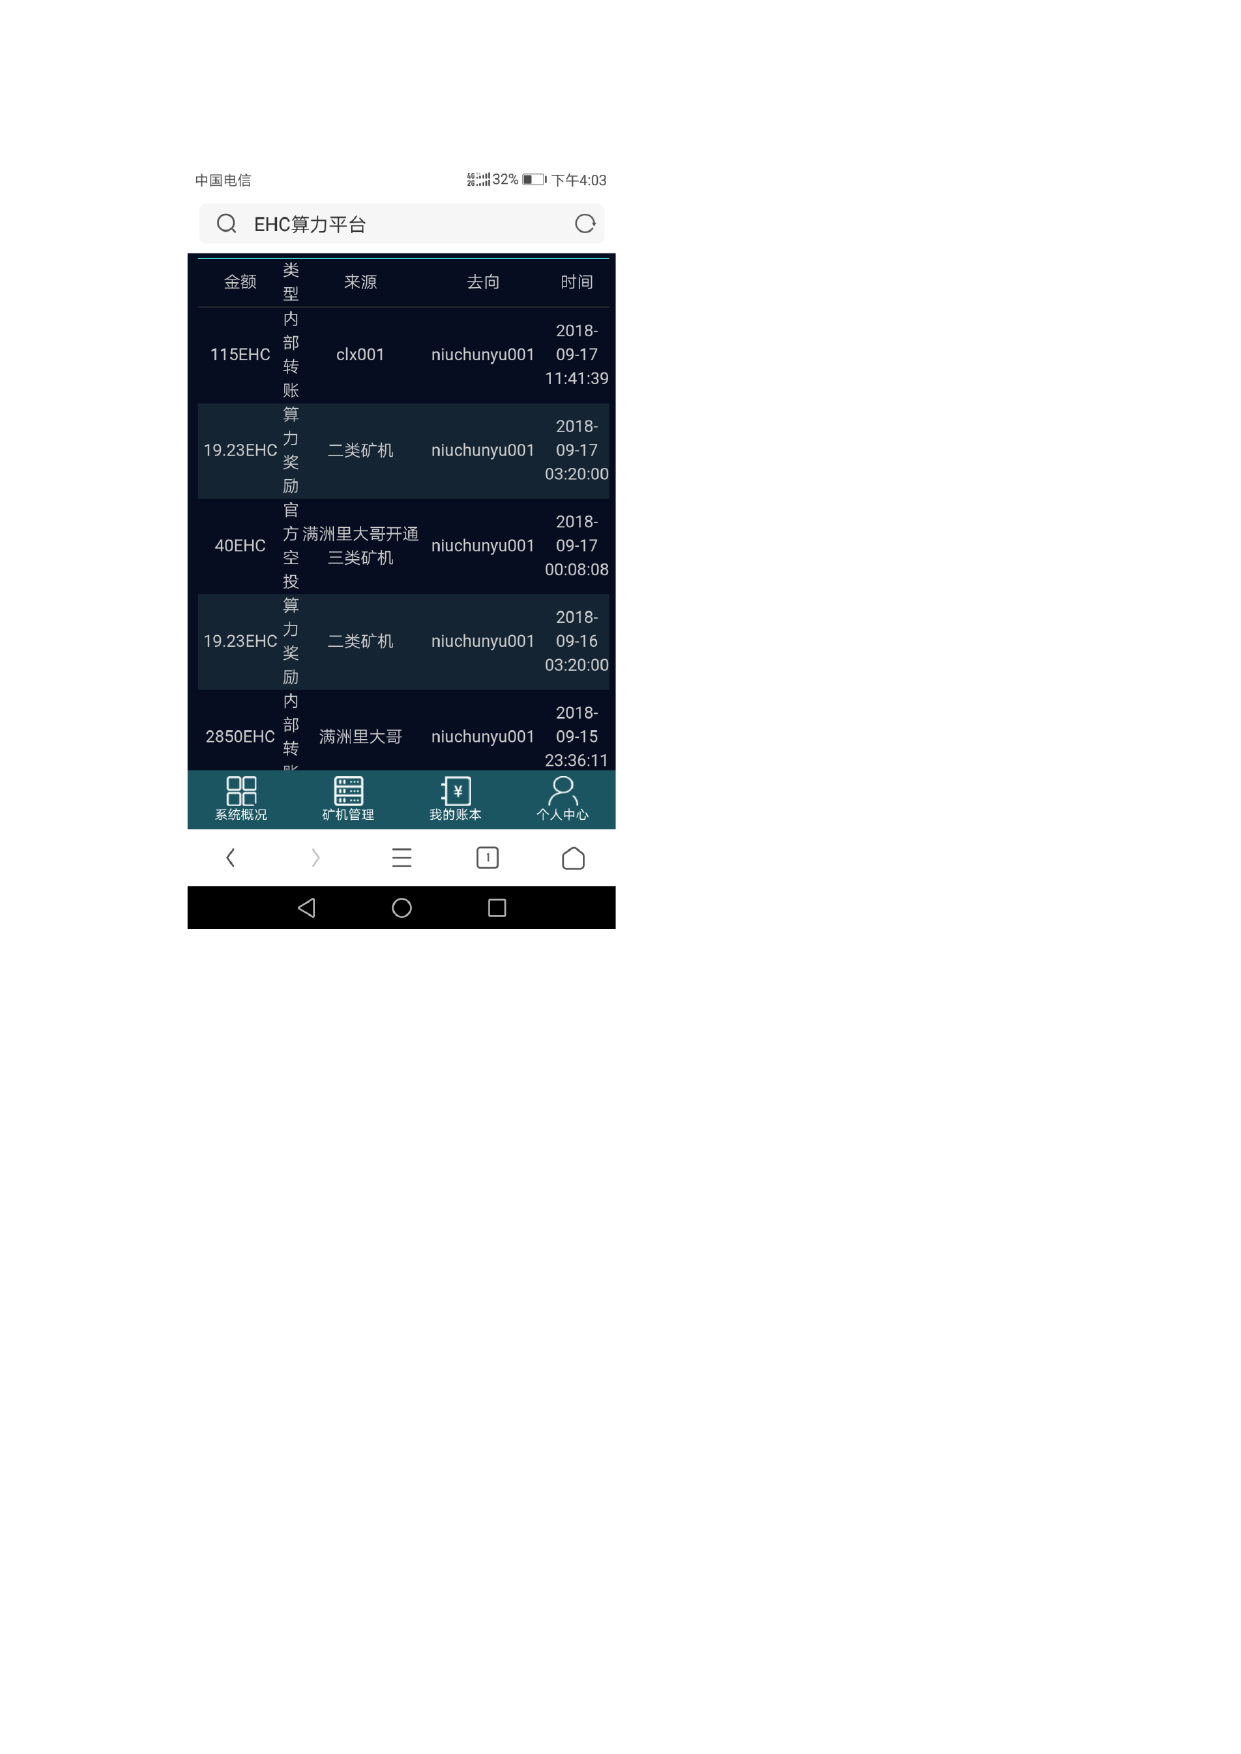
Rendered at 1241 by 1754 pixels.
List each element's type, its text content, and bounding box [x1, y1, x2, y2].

text 第一金额 流入账号数量 流出数量为- 第二类型分3种 内部转账 算力奖励 官方空投剩下如下社区交易 就是输入 对方id 自己id和密码 短信验证就行 转给对方 [187, 162, 1053, 942]
picture [187, 165, 616, 929]
